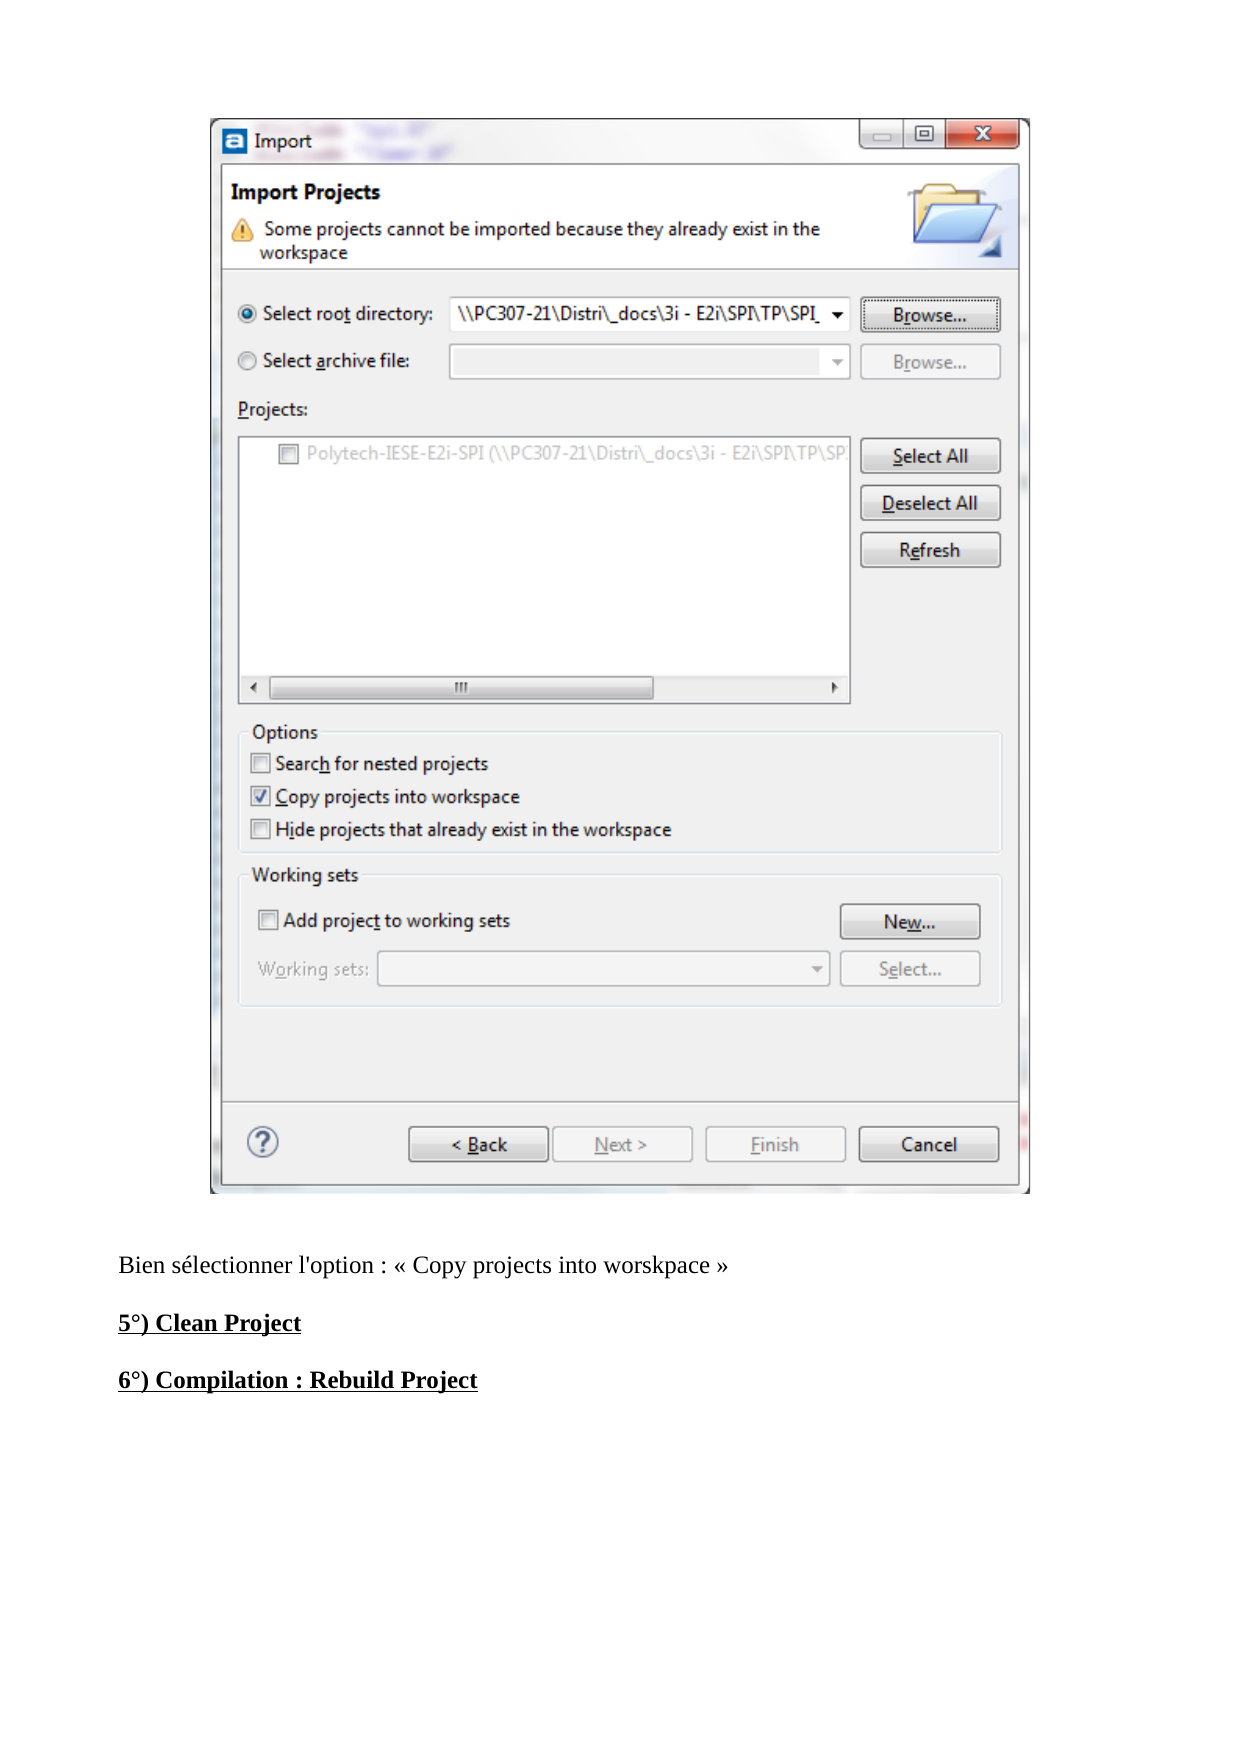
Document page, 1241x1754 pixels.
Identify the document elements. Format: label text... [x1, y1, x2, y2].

text Bien sélectionner l'option : « Copy projects into worskpace » [118, 1251, 1122, 1279]
text 5°) Clean Project [118, 1308, 1122, 1337]
text 6°) Compilation : Rebuild Project [118, 1366, 1122, 1394]
